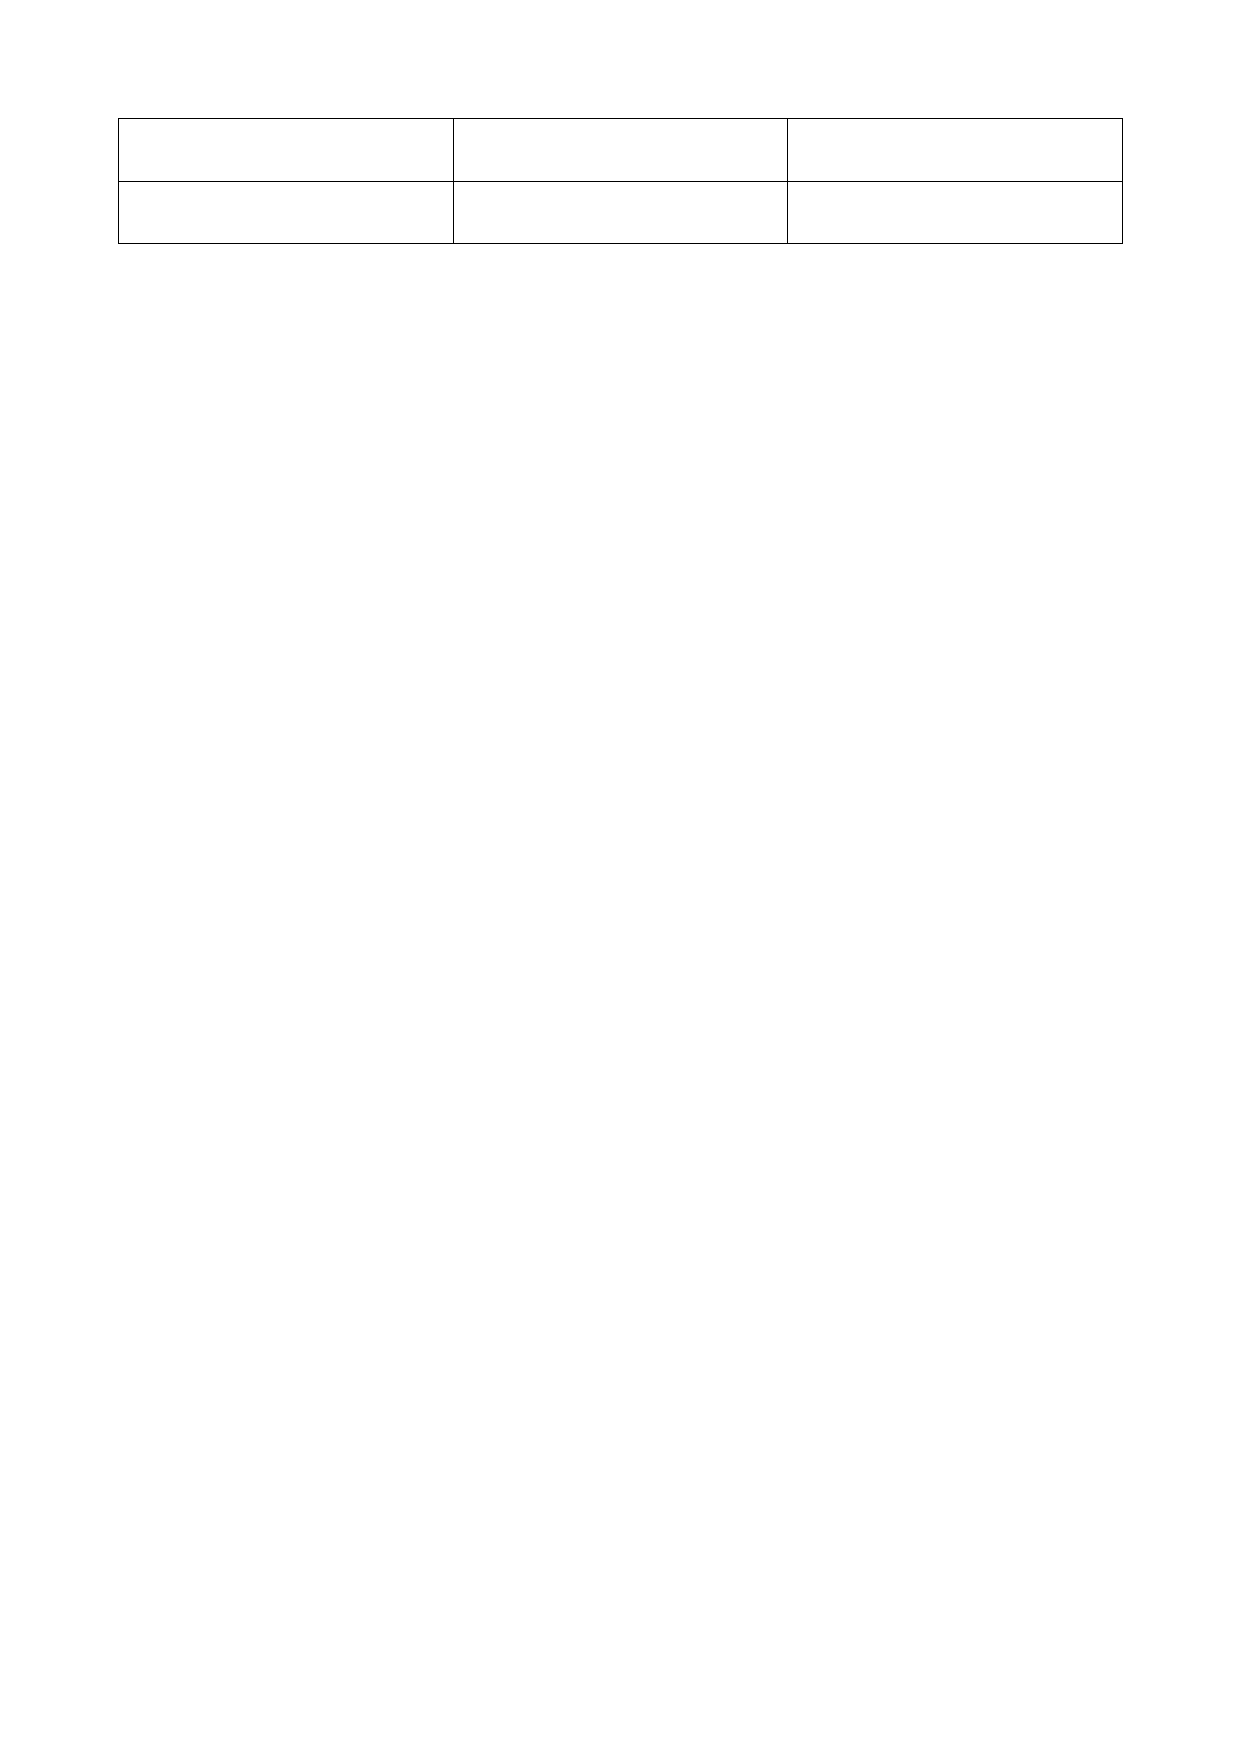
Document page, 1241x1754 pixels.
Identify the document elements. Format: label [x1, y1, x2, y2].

table_cell [788, 182, 1122, 243]
table_cell [454, 182, 787, 243]
table_cell [454, 119, 787, 181]
table_cell [119, 182, 453, 243]
table_cell [788, 119, 1122, 181]
table_cell [119, 119, 453, 181]
